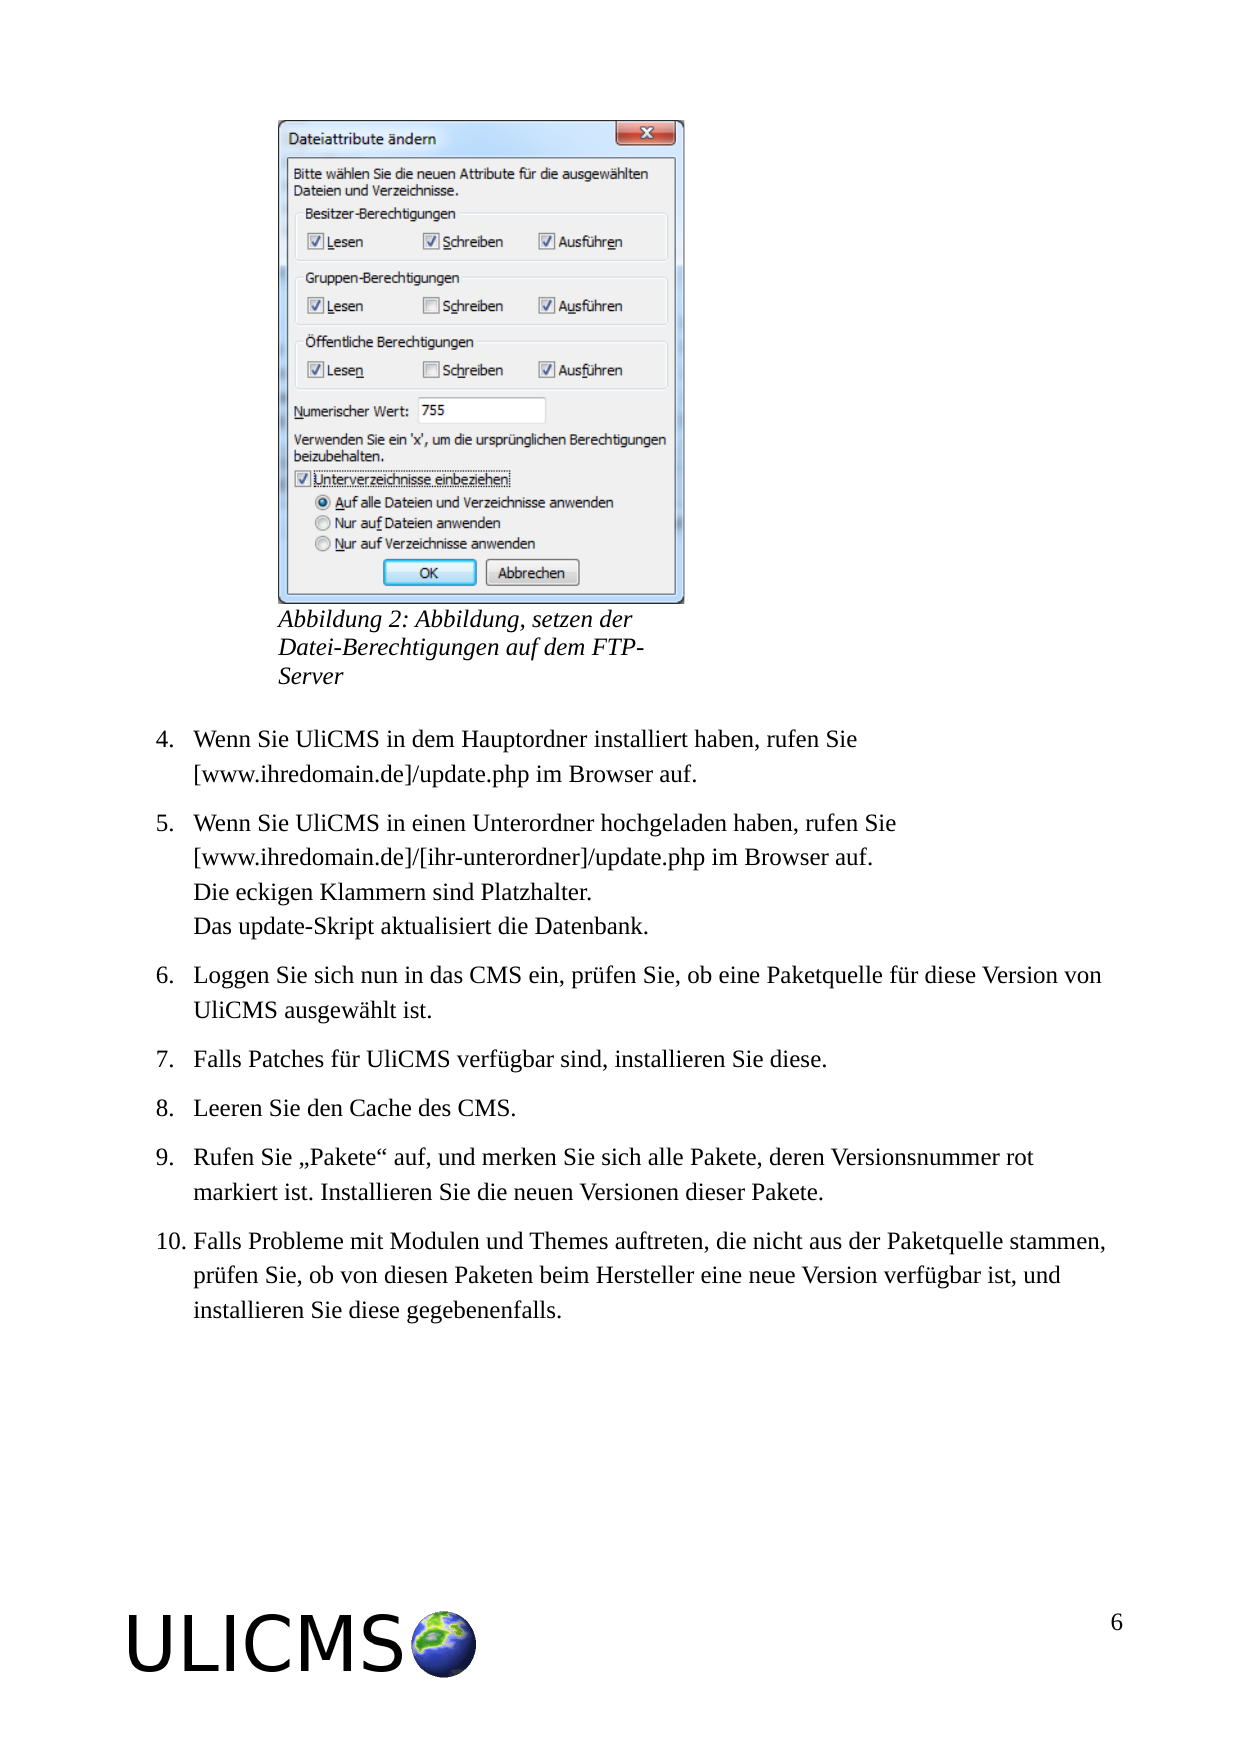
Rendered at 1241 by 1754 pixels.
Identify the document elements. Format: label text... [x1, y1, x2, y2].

list Leeren Sie den Cache des CMS. [156, 1093, 1123, 1122]
list Abbildung 2: Abbildung, setzen der Datei-Berechtigungen auf dem FTP-Server [278, 604, 684, 719]
picture [118, 1607, 479, 1681]
list Wenn Sie UliCMS in dem Hauptordner installiert haben, rufen Sie [www.ihredomain.de]/update.php im Browser auf. [156, 108, 1123, 788]
list Falls Patches für UliCMS verfügbar sind, installieren Sie diese. [156, 1044, 1123, 1073]
list Loggen Sie sich nun in das CMS ein, prüfen Sie, ob eine Paketquelle für diese Version von UliCMS ausgewählt ist. [156, 961, 1123, 1024]
list Wenn Sie UliCMS in einen Unterordner hochgeladen haben, rufen Sie [www.ihredomain.de]/[ihr-unterordner]/update.php im Browser auf. Die eckigen Klammern sind Platzhalter. Das update-Skript aktualisiert die Datenbank. [156, 808, 1123, 940]
list Falls Probleme mit Modulen und Themes auftreten, die nicht aus der Paketquelle stammen, prüfen Sie, ob von diesen Paketen beim Hersteller eine neue Version verfügbar ist, und installieren Sie diese gegebenenfalls. [156, 1226, 1123, 1323]
list Rufen Sie „Pakete“ auf, und merken Sie sich alle Pakete, deren Versionsnummer rot markiert ist. Installieren Sie die neuen Versionen dieser Pakete. [156, 1142, 1123, 1205]
picture [278, 120, 685, 604]
